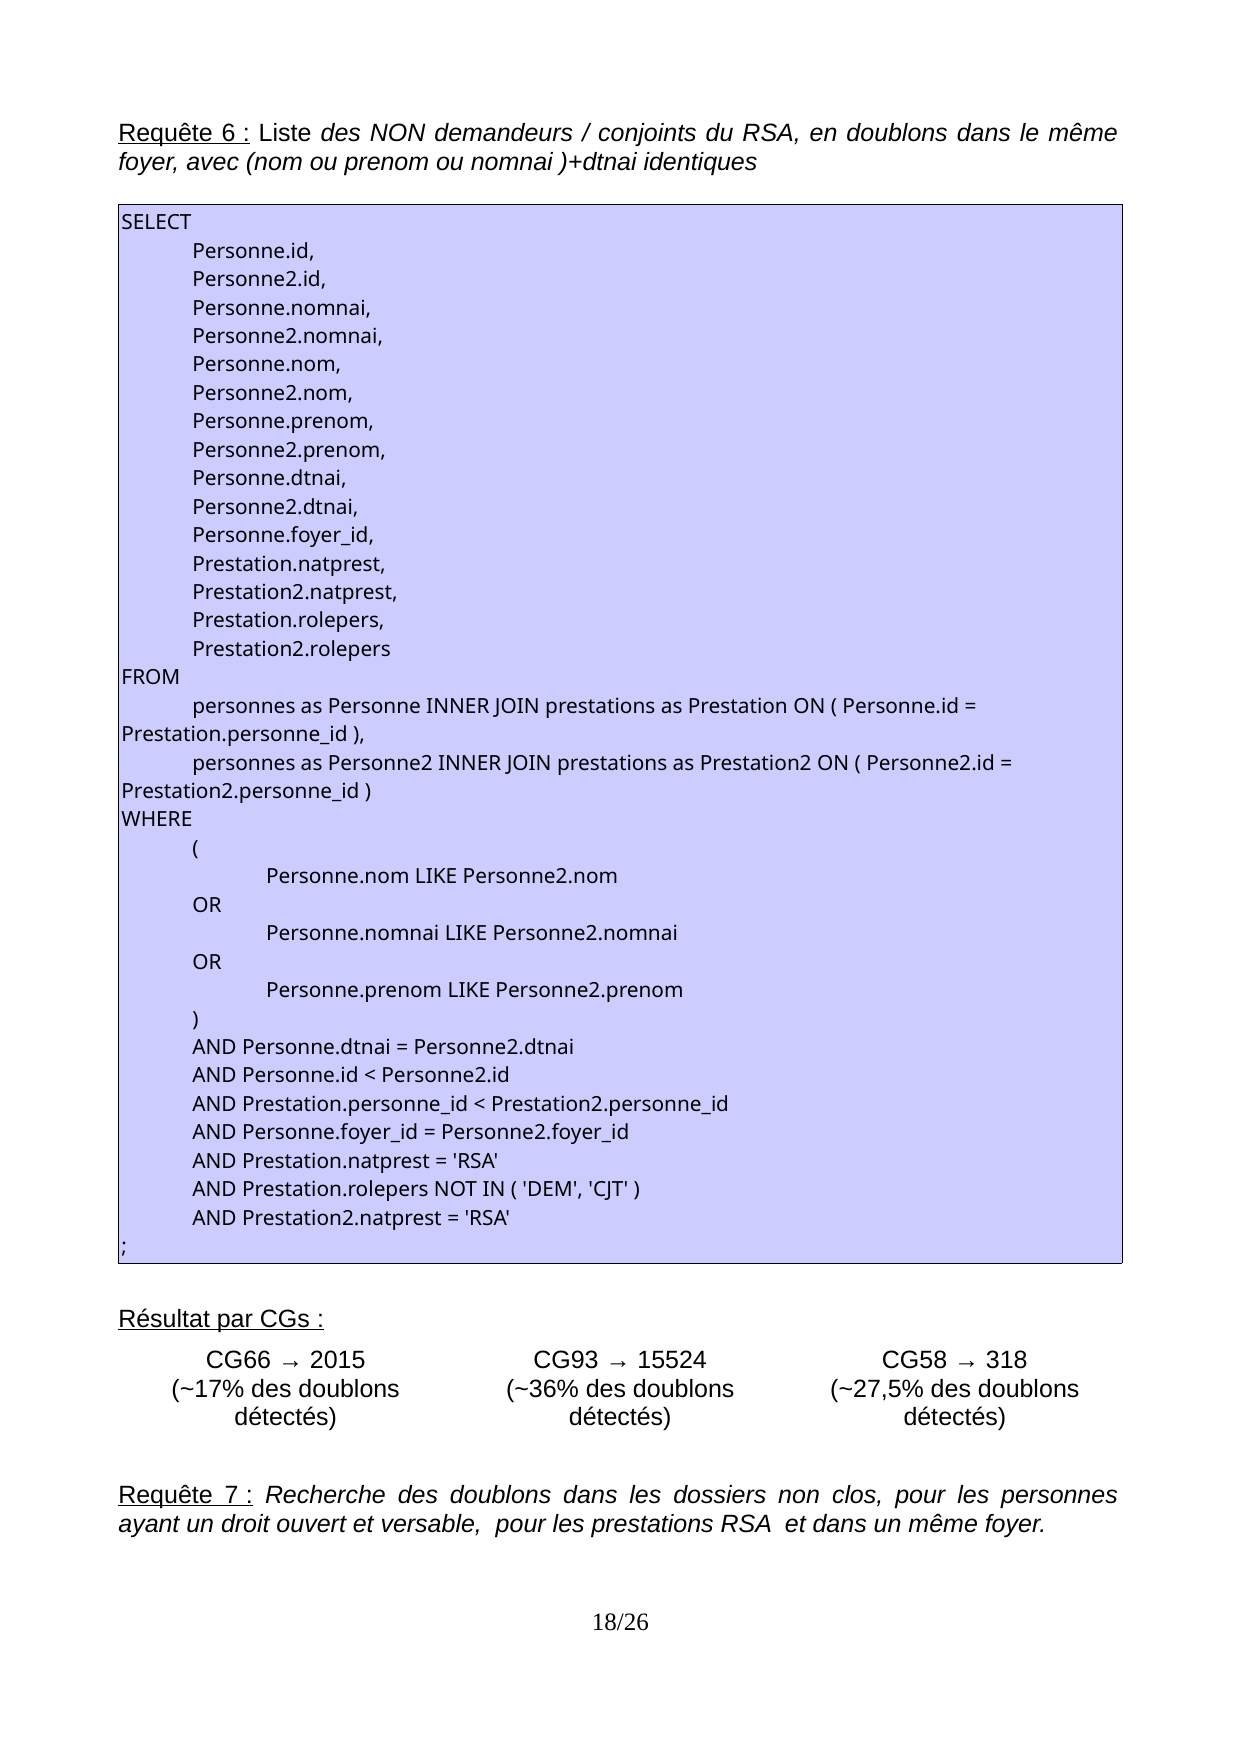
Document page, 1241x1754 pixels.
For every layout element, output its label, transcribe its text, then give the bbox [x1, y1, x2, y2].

text Personne.id, [119, 233, 1122, 261]
text OR [119, 887, 1122, 915]
text AND Personne.foyer_id = Personne2.foyer_id [119, 1114, 1122, 1143]
text Personne.nom LIKE Personne2.nom [119, 858, 1122, 887]
text AND Personne.id < Personne2.id [119, 1057, 1122, 1086]
text personnes as Personne2 INNER JOIN prestations as Prestation2 ON ( Personne2.id = Prestation2.personne_id ) [119, 745, 1122, 802]
text AND Personne.dtnai = Personne2.dtnai [119, 1029, 1122, 1057]
table_header CG93 → 15524 (~36% des doublons détectés) [453, 1339, 787, 1437]
text Prestation.natprest, [119, 546, 1122, 574]
text personnes as Personne INNER JOIN prestations as Prestation ON ( Personne.id = Prestation.personne_id ), [119, 688, 1122, 745]
text OR [119, 944, 1122, 972]
text SELECT [119, 205, 1122, 233]
text Personne.nom, [119, 347, 1122, 375]
text FROM [119, 659, 1122, 688]
text Prestation2.natprest, [119, 574, 1122, 602]
text Prestation.rolepers, [119, 602, 1122, 631]
text Personne2.nom, [119, 375, 1122, 403]
text Personne2.prenom, [119, 432, 1122, 460]
table_header CG58 → 318 (~27,5% des doublons détectés) [787, 1339, 1122, 1437]
text AND Prestation2.natprest = 'RSA' [119, 1200, 1122, 1228]
text AND Prestation.personne_id < Prestation2.personne_id [119, 1086, 1122, 1114]
text ) [119, 1001, 1122, 1029]
text Personne.prenom LIKE Personne2.prenom [119, 972, 1122, 1001]
text ; [119, 1228, 1122, 1263]
text Personne.prenom, [119, 403, 1122, 432]
text Résultat par CGs : [118, 1304, 1122, 1333]
text Personne2.id, [119, 261, 1122, 290]
table_header CG66 → 2015 (~17% des doublons détectés) [118, 1339, 453, 1437]
text ( [119, 830, 1122, 858]
text Personne.dtnai, [119, 460, 1122, 489]
text Personne.nomnai LIKE Personne2.nomnai [119, 915, 1122, 944]
text AND Prestation.natprest = 'RSA' [119, 1143, 1122, 1171]
text Requête 6 : Liste des NON demandeurs / conjoints du RSA, en doublons dans le même foyer, avec (nom ou prenom ou nomnai )+dtnai identiques [118, 118, 1122, 176]
text Requête 7 : Recherche des doublons dans les dossiers non clos, pour les personnes ayant un droit ouvert et versable, pour les prestations RSA et dans un même foyer. [118, 1480, 1122, 1537]
text Personne2.nomnai, [119, 318, 1122, 347]
text Personne.foyer_id, [119, 517, 1122, 546]
text Personne2.dtnai, [119, 489, 1122, 517]
text Personne.nomnai, [119, 290, 1122, 318]
text AND Prestation.rolepers NOT IN ( 'DEM', 'CJT' ) [119, 1171, 1122, 1200]
text WHERE [119, 802, 1122, 830]
text Prestation2.rolepers [119, 631, 1122, 659]
